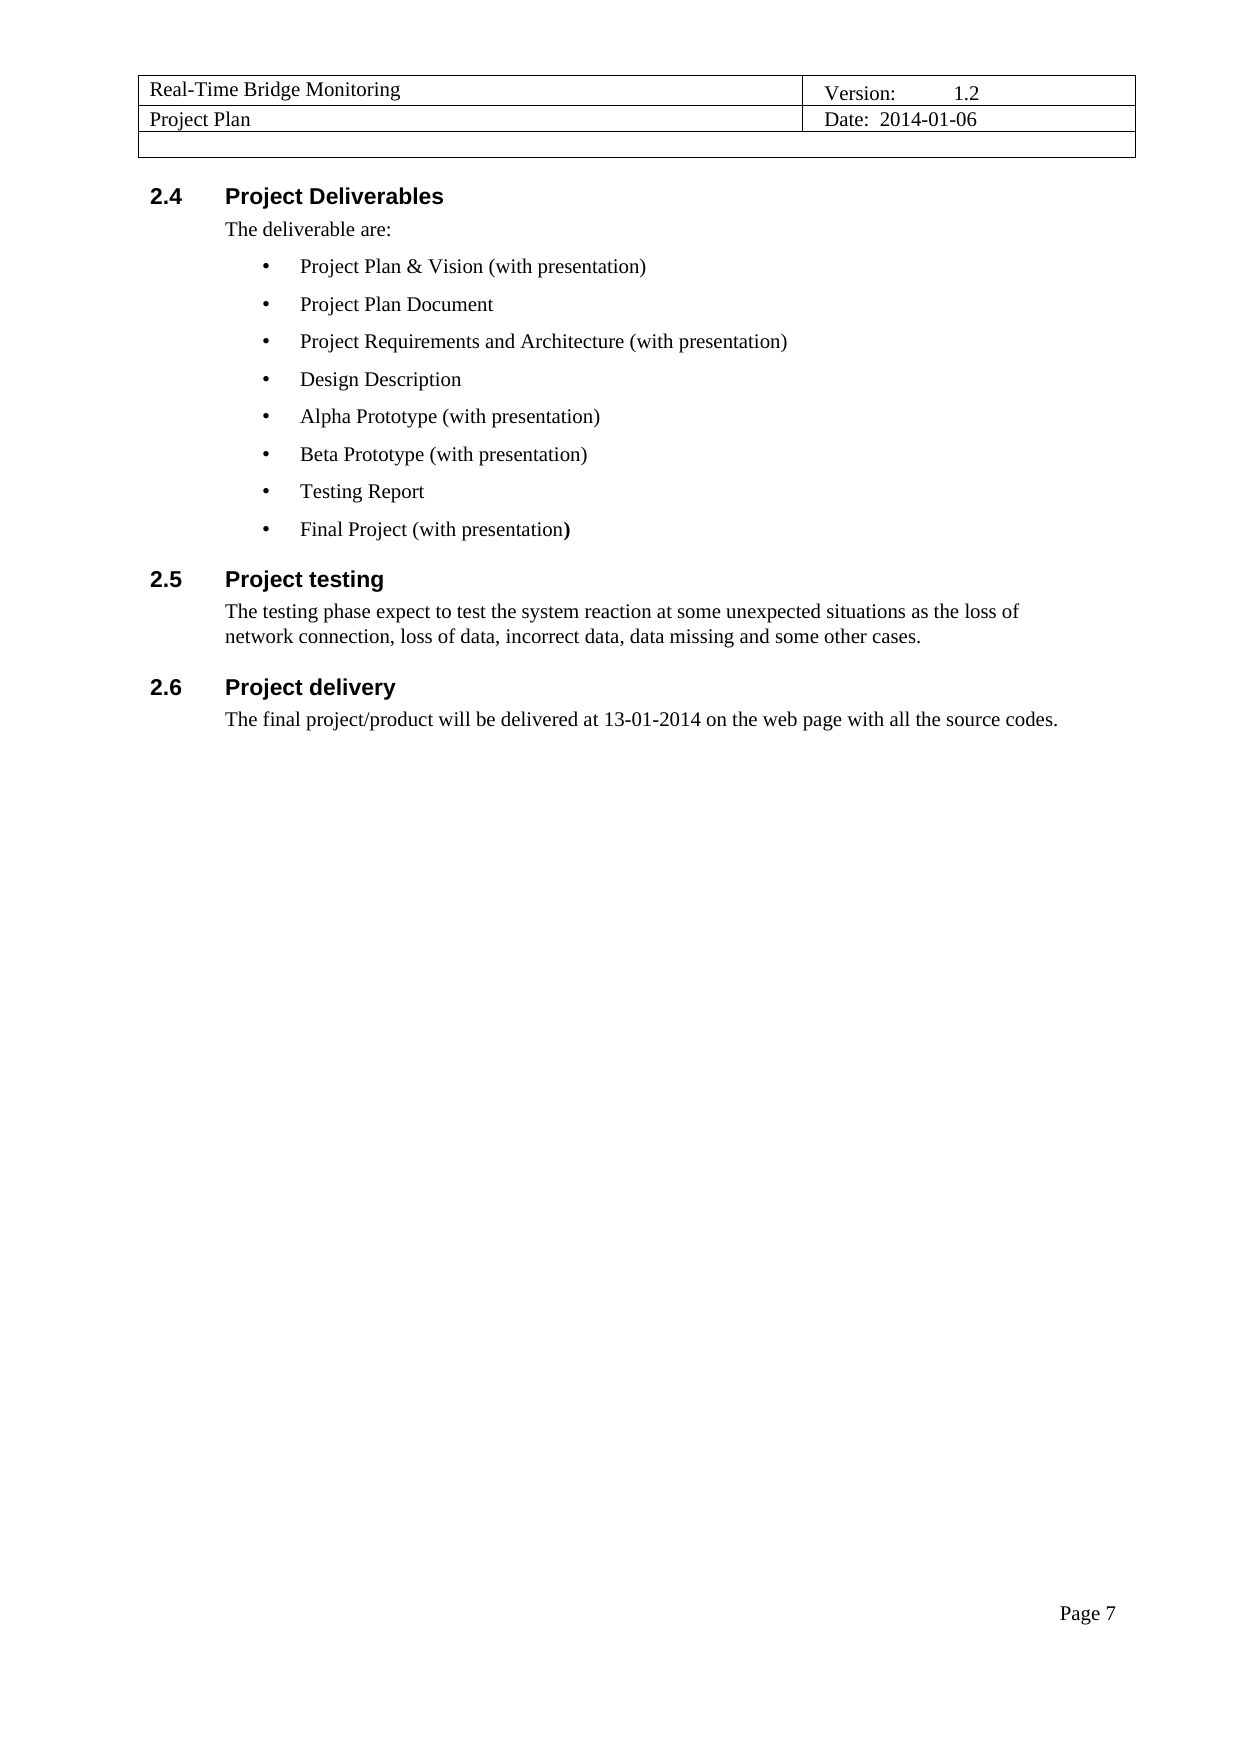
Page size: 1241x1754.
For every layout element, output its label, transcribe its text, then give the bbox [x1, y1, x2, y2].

subtitle Project Deliverables [150, 183, 1090, 210]
text The deliverable are: [225, 216, 1090, 241]
text The final project/product will be delivered at 13-01-2014 on the web page with all the source codes. [225, 706, 1090, 731]
list Alpha Prototype (with presentation) [262, 403, 1090, 428]
list Design Description [262, 366, 1090, 391]
list Testing Report [262, 478, 1090, 503]
list Project Plan & Vision (with presentation) [262, 253, 1090, 278]
subtitle Project delivery [150, 673, 1090, 700]
list Final Project (with presentation) [262, 516, 1090, 541]
subtitle Project testing [150, 566, 1090, 592]
list Beta Prototype (with presentation) [262, 441, 1090, 466]
text The testing phase expect to test the system reaction at some unexpected situations as the loss of network connection, loss of data, incorrect data, data missing and some other cases. [225, 598, 1090, 648]
list Project Requirements and Architecture (with presentation) [262, 328, 1090, 353]
list Project Plan Document [262, 291, 1090, 316]
